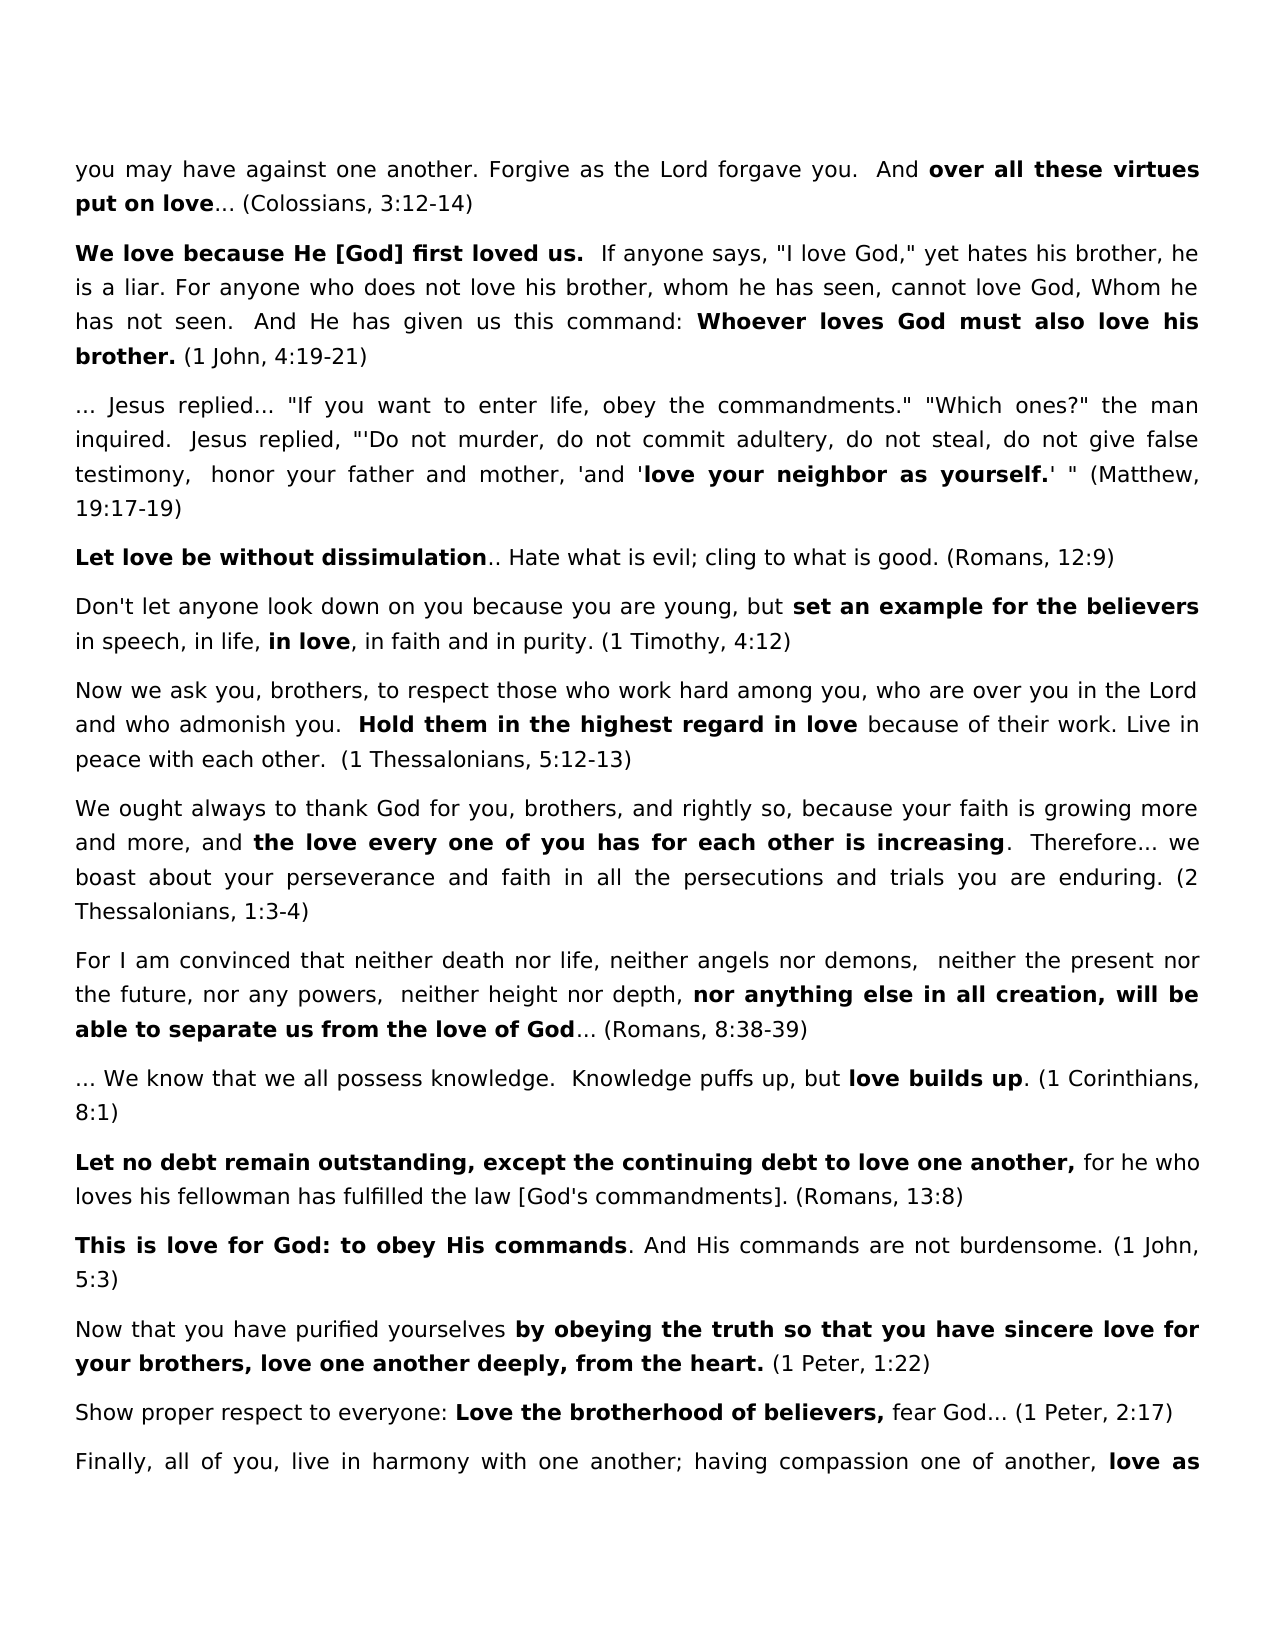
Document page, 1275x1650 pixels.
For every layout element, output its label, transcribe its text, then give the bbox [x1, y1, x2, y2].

text Finally, all of you, live in harmony with one another; having compassion one of another, love as [75, 1442, 1200, 1477]
text For I am convinced that neither death nor life, neither angels nor demons, neither the present nor the future, nor any powers, neither height nor depth, nor anything else in all creation, will be able to separate us from the love of God... (Romans, 8:38-39) [75, 941, 1200, 1044]
text Show proper respect to everyone: Love the brotherhood of believers, fear God... (1 Peter, 2:17) [75, 1393, 1200, 1427]
text Let no debt remain outstanding, except the continuing debt to love one another, for he who loves his fellowman has fulfilled the law [God's commandments]. (Romans, 13:8) [75, 1142, 1200, 1211]
text We ought always to thank God for you, brothers, and rightly so, because your faith is growing more and more, and the love every one of you has for each other is increasing. Therefore... we boast about your perseverance and faith in all the persecutions and trials you are enduring. (2 Thessalonians, 1:3-4) [75, 789, 1200, 926]
text Let love be without dissimulation.. Hate what is evil; cling to what is good. (Romans, 12:9) [75, 538, 1200, 572]
text This is love for God: to obey His commands. And His commands are not burdensome. (1 John, 5:3) [75, 1226, 1200, 1295]
text Now that you have purified yourselves by obeying the truth so that you have sincere love for your brothers, love one another deeply, from the heart. (1 Peter, 1:22) [75, 1309, 1200, 1378]
text Don't let anyone look down on you because you are young, but set an example for the believers in speech, in life, in love, in faith and in purity. (1 Timothy, 4:12) [75, 587, 1200, 656]
text Now we ask you, brothers, to respect those who work hard among you, who are over you in the Lord and who admonish you. Hold them in the highest regard in love because of their work. Live in peace with each other. (1 Thessalonians, 5:12-13) [75, 671, 1200, 774]
text ... Jesus replied... "If you want to enter life, obey the commandments." "Which ones?" the man inquired. Jesus replied, "'Do not murder, do not commit adultery, do not steal, do not give false testimony, honor your father and mother, 'and 'love your neighbor as yourself.' " (Matthew, 19:17-19) [75, 386, 1200, 523]
text ... We know that we all possess knowledge. Knowledge puffs up, but love builds up. (1 Corinthians, 8:1) [75, 1059, 1200, 1128]
text We love because He [God] first loved us. If anyone says, "I love God," yet hates his brother, he is a liar. For anyone who does not love his brother, whom he has seen, cannot love God, Whom he has not seen. And He has given us this command: Whoever loves God must also love his brother. (1 John, 4:19-21) [75, 233, 1200, 371]
text you may have against one another. Forgive as the Lord forgave you. And over all these virtues put on love... (Colossians, 3:12-14) [75, 150, 1200, 219]
